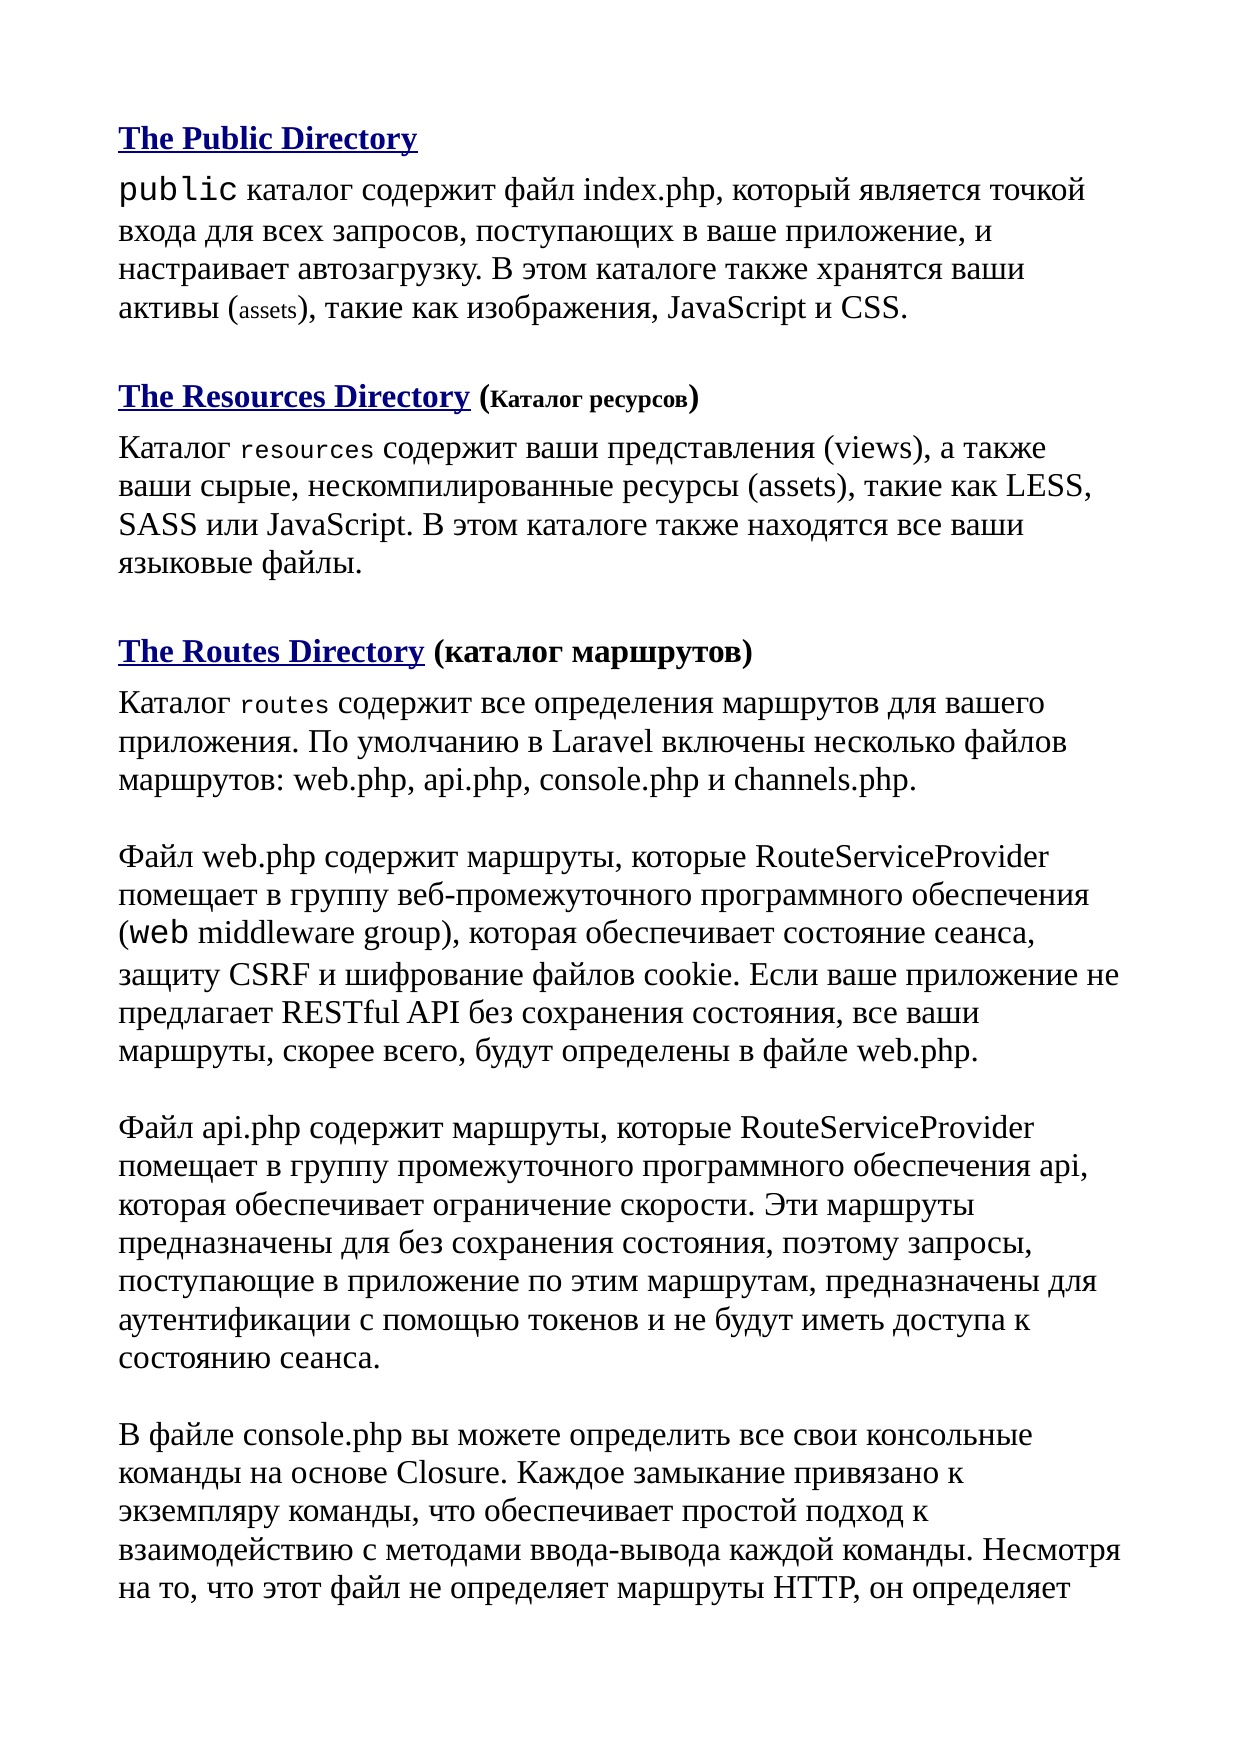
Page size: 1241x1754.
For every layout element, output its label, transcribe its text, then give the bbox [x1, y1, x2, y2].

text Каталог routes содержит все определения маршрутов для вашего приложения. По умолчанию в Laravel включены несколько файлов маршрутов: web.php, api.php, console.php и channels.php. Файл web.php содержит маршруты, которые RouteServiceProvider помещает в группу веб-промежуточного программного обеспечения (web middleware group), которая обеспечивает состояние сеанса, защиту CSRF и шифрование файлов cookie. Если ваше приложение не предлагает RESTful API без сохранения состояния, все ваши маршруты, скорее всего, будут определены в файле web.php. Файл api.php содержит маршруты, которые RouteServiceProvider помещает в группу промежуточного программного обеспечения api, которая обеспечивает ограничение скорости. Эти маршруты предназначены для без сохранения состояния, поэтому запросы, поступающие в приложение по этим маршрутам, предназначены для аутентификации с помощью токенов и не будут иметь доступа к состоянию сеанса. В файле console.php вы можете определить все свои консольные команды на основе Closure. Каждое замыкание привязано к экземпляру команды, что обеспечивает простой подход к взаимодействию с методами ввода-вывода каждой команды. Несмотря на то, что этот файл не определяет маршруты HTTP, он определяет [118, 682, 1122, 1605]
text Каталог resources содержит ваши представления (views), а также ваши сырые, нескомпилированные ресурсы (assets), такие как LESS, SASS или JavaScript. В этом каталоге также находятся все ваши языковые файлы. [118, 427, 1122, 581]
subtitle The Public Directory [118, 118, 1122, 156]
subtitle The Resources Directory (Каталог ресурсов) [118, 376, 1122, 414]
subtitle The Routes Directory (каталог маршрутов) [118, 631, 1122, 670]
text public каталог содержит файл index.php, который является точкой входа для всех запросов, поступающих в ваше приложение, и настраивает автозагрузку. В этом каталоге также хранятся ваши активы (assets), такие как изображения, JavaScript и CSS. [118, 169, 1122, 325]
